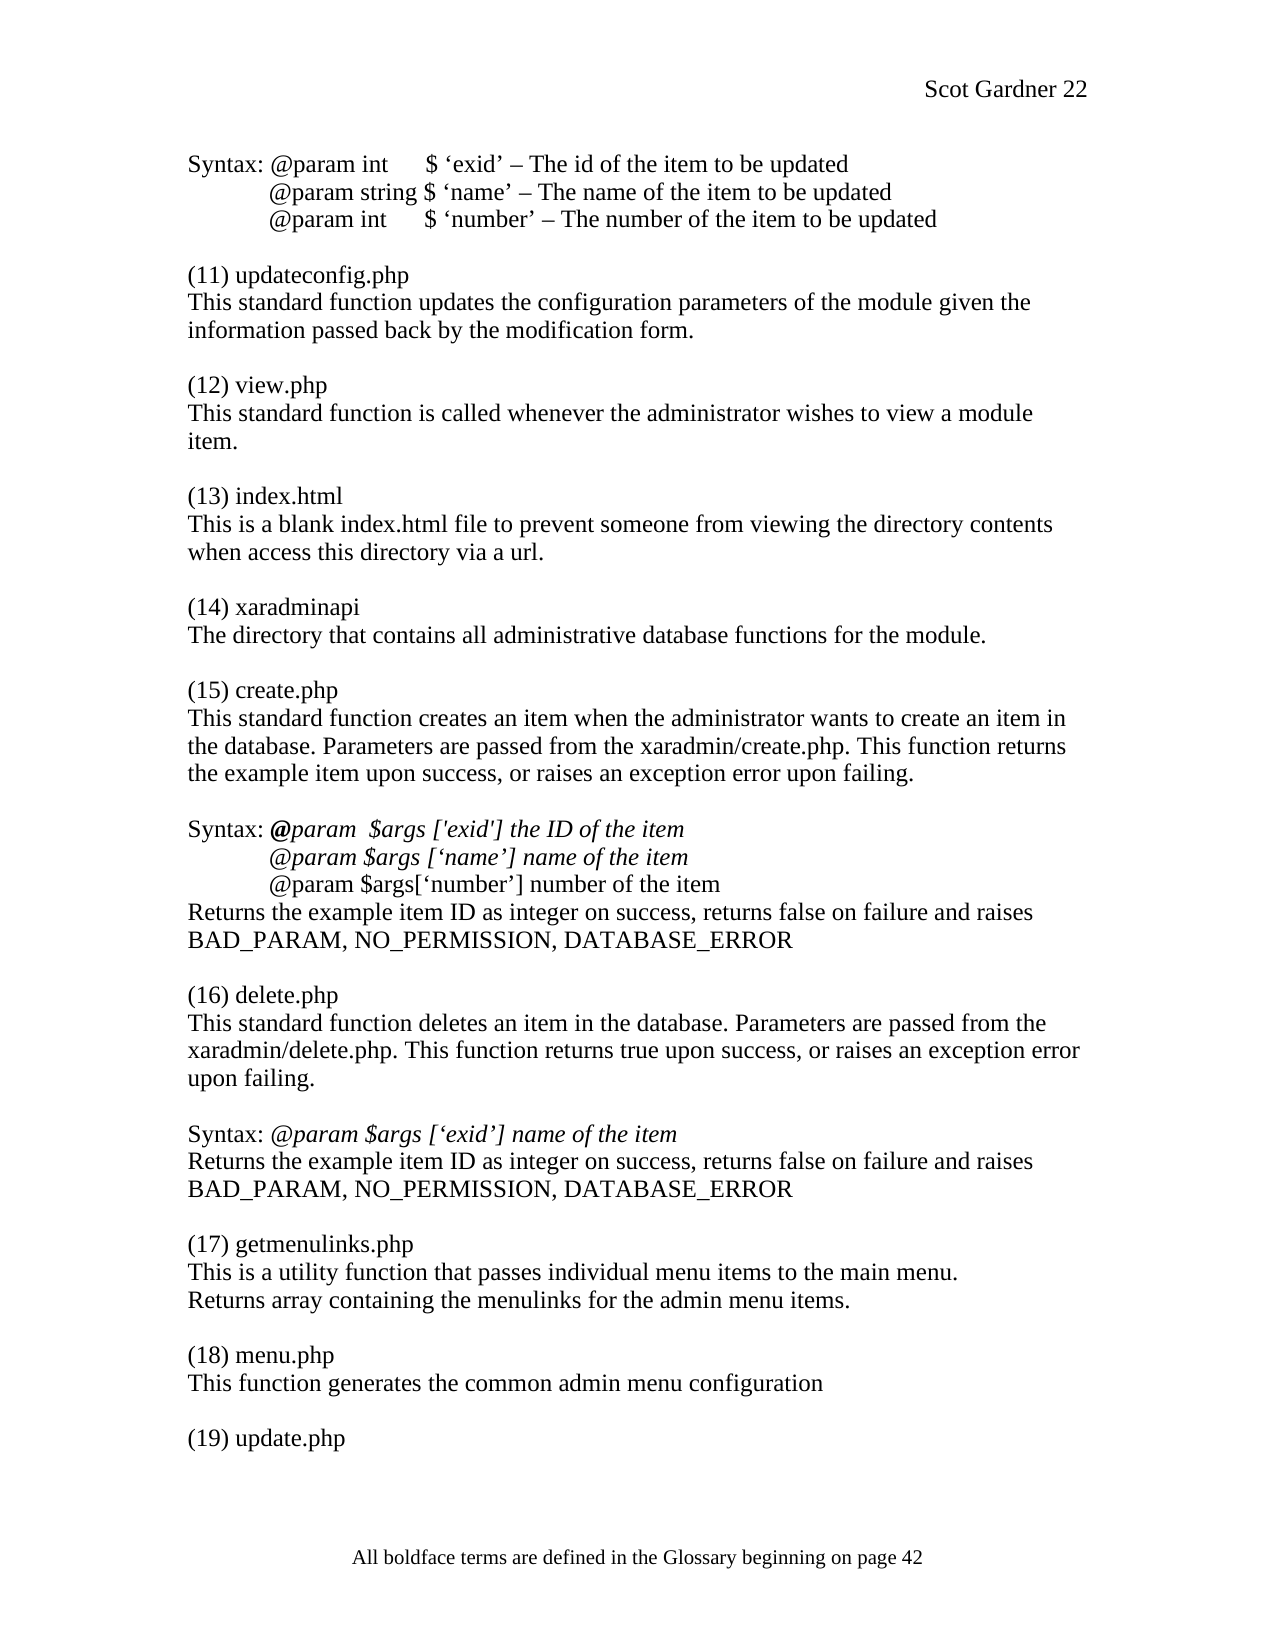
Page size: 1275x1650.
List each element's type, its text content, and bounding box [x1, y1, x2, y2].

text Syntax: @param int $ ‘exid’ – The id of the item to be updated [187, 150, 1087, 178]
text The directory that contains all administrative database functions for the module. [187, 621, 1087, 649]
text This standard function deletes an item in the database. Parameters are passed from the xaradmin/delete.php. This function returns true upon success, or raises an exception error upon failing. [187, 1009, 1087, 1092]
text (18) menu.php [187, 1341, 1087, 1369]
text Returns array containing the menulinks for the admin menu items. [187, 1286, 1087, 1314]
text (11) updateconfig.php [187, 261, 1087, 288]
text (16) delete.php [187, 981, 1087, 1009]
text (14) xaradminapi [187, 593, 1087, 621]
text This is a blank index.html file to prevent someone from viewing the directory contents when access this directory via a url. [187, 510, 1087, 566]
text (19) update.php [187, 1424, 1087, 1452]
text This standard function is called whenever the administrator wishes to view a module item. [187, 399, 1087, 455]
text Returns the example item ID as integer on success, returns false on failure and raises BAD_PARAM, NO_PERMISSION, DATABASE_ERROR [187, 898, 1087, 953]
text @param int $ ‘number’ – The number of the item to be updated [187, 205, 1087, 233]
text This is a utility function that passes individual menu items to the main menu. [187, 1258, 1087, 1286]
text Syntax: @param $args ['exid'] the ID of the item [187, 815, 1087, 843]
text (17) getmenulinks.php [187, 1231, 1087, 1258]
text (15) create.php [187, 676, 1087, 704]
text @param $args[‘number’] number of the item [187, 870, 1087, 898]
text Syntax: @param $args [‘exid’] name of the item [187, 1120, 1087, 1147]
text This standard function updates the configuration parameters of the module given the information passed back by the modification form. [187, 288, 1087, 344]
text (12) view.php [187, 372, 1087, 399]
text This standard function creates an item when the administrator wants to create an item in the database. Parameters are passed from the xaradmin/create.php. This function returns the example item upon success, or raises an exception error upon failing. [187, 704, 1087, 787]
text Returns the example item ID as integer on success, returns false on failure and raises BAD_PARAM, NO_PERMISSION, DATABASE_ERROR [187, 1147, 1087, 1203]
text (13) index.html [187, 482, 1087, 510]
text @param $args [‘name’] name of the item [187, 843, 1087, 870]
text @param string $ ‘name’ – The name of the item to be updated [187, 178, 1087, 205]
text This function generates the common admin menu configuration [187, 1369, 1087, 1397]
